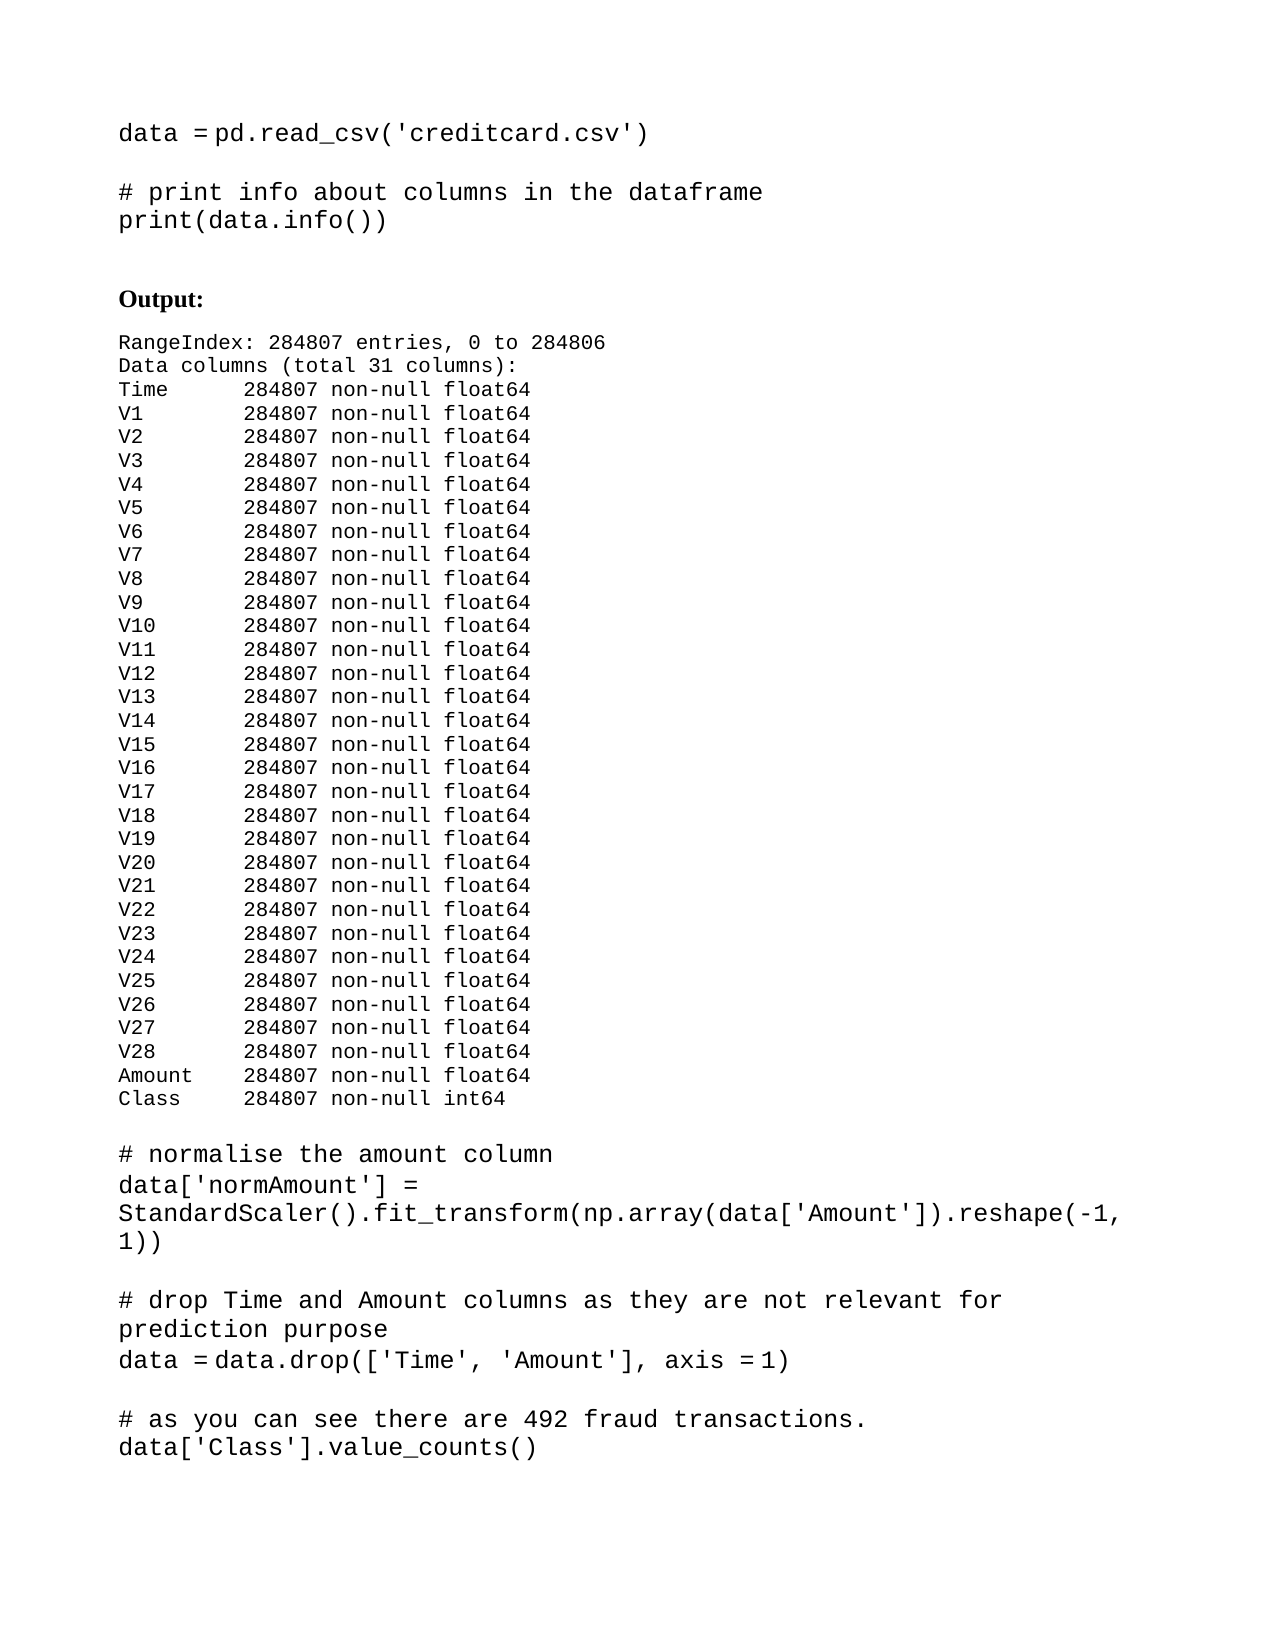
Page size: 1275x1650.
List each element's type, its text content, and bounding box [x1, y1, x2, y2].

text V25 284807 non-null float64 [118, 970, 1157, 994]
text Class 284807 non-null int64 [118, 1088, 1157, 1112]
text V12 284807 non-null float64 [118, 663, 1157, 686]
text V17 284807 non-null float64 [118, 781, 1157, 804]
text V5 284807 non-null float64 [118, 497, 1157, 521]
text V4 284807 non-null float64 [118, 473, 1157, 497]
text V26 284807 non-null float64 [118, 994, 1157, 1017]
text V21 284807 non-null float64 [118, 876, 1157, 899]
text Amount 284807 non-null float64 [118, 1065, 1157, 1088]
text V27 284807 non-null float64 [118, 1017, 1157, 1041]
table_header data = pd.read_csv('creditcard.csv') # print info about columns in the dataframe print(data.info()) [118, 118, 1121, 236]
text V15 284807 non-null float64 [118, 734, 1157, 757]
text V6 284807 non-null float64 [118, 521, 1157, 544]
text V3 284807 non-null float64 [118, 450, 1157, 473]
text V24 284807 non-null float64 [118, 946, 1157, 970]
text V20 284807 non-null float64 [118, 852, 1157, 876]
text V9 284807 non-null float64 [118, 592, 1157, 615]
text V11 284807 non-null float64 [118, 639, 1157, 663]
text V23 284807 non-null float64 [118, 923, 1157, 946]
text V22 284807 non-null float64 [118, 899, 1157, 923]
text V19 284807 non-null float64 [118, 828, 1157, 852]
text V14 284807 non-null float64 [118, 710, 1157, 734]
text V16 284807 non-null float64 [118, 757, 1157, 781]
text Data columns (total 31 columns): [118, 355, 1157, 379]
text V28 284807 non-null float64 [118, 1041, 1157, 1065]
text V8 284807 non-null float64 [118, 568, 1157, 592]
text Time 284807 non-null float64 [118, 379, 1157, 403]
table_header # normalise the amount column data['normAmount'] = StandardScaler().fit_transform(np.array(data['Amount']).reshape(-1, 1)) # drop Time and Amount columns as they are not relevant for prediction purpose data = data.drop(['Time', 'Amount'], axis = 1) # as you can see there are 492 fraud transactions. data['Class'].value_counts() [118, 1141, 1157, 1463]
text V13 284807 non-null float64 [118, 686, 1157, 710]
text V7 284807 non-null float64 [118, 544, 1157, 568]
text V18 284807 non-null float64 [118, 804, 1157, 828]
text V10 284807 non-null float64 [118, 615, 1157, 639]
text V2 284807 non-null float64 [118, 426, 1157, 450]
text V1 284807 non-null float64 [118, 403, 1157, 426]
text Output: [118, 284, 1157, 313]
text RangeIndex: 284807 entries, 0 to 284806 [118, 332, 1157, 355]
